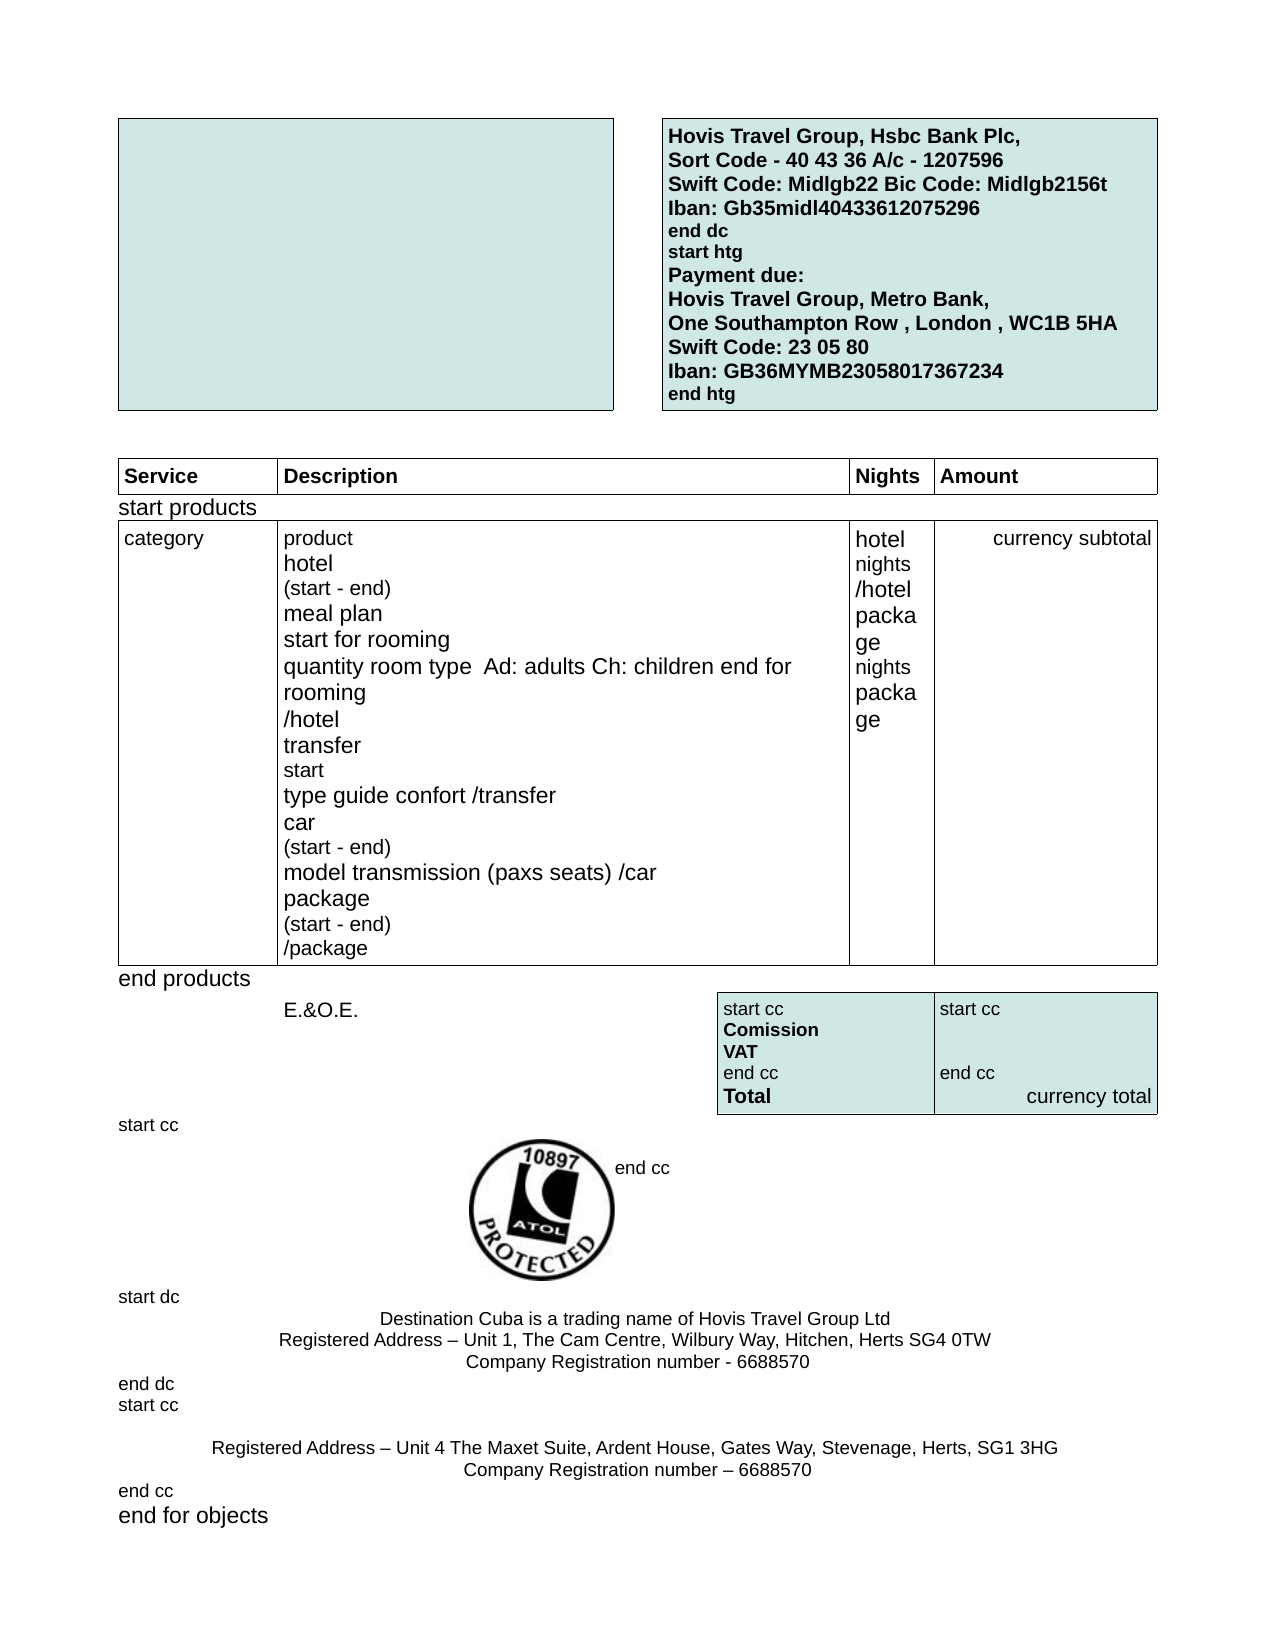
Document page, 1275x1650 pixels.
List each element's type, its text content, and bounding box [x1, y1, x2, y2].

table_header [119, 119, 613, 410]
text Company Registration number - 6688570 [118, 1351, 1157, 1372]
text end dc [118, 1372, 1157, 1394]
table_header currency subtotal [935, 521, 1157, 965]
text end cc [118, 1480, 1157, 1502]
text Company Registration number – 6688570 [118, 1458, 1157, 1480]
table_header Nights [850, 459, 934, 493]
table_header [118, 992, 277, 1113]
table_header Service [119, 459, 277, 493]
table_header Hovis Travel Group, Hsbc Bank Plc, Sort Code - 40 43 36 A/c - 1207596 Swift Code: Midlgb22 Bic Code: Midlgb2156t Iban: Gb35midl40433612075296 end dc start htg Payment due: Hovis Travel Group, Metro Bank, One Southampton Row , London , WC1B 5HA Swift Code: 23 05 80 Iban: GB36MYMB23058017367234 end htg [663, 119, 1157, 410]
text [118, 1157, 469, 1178]
picture [469, 1139, 615, 1281]
table_header product hotel (start - end) meal plan start for rooming quantity room type Ad: adults Ch: children end for rooming /hotel transfer start type guide confort /transfer car (start - end) model transmission (paxs seats) /car package (start - end) /package [278, 521, 849, 965]
text Registered Address – Unit 1, The Cam Centre, Wilbury Way, Hitchen, Herts SG4 0TW [118, 1329, 1157, 1351]
text Destination Cuba is a trading name of Hovis Travel Group Ltd [118, 1308, 1157, 1329]
table_header Amount [935, 459, 1157, 493]
text start dc [118, 1286, 1157, 1308]
table_header Description [278, 459, 849, 493]
text start products [118, 495, 1157, 520]
text Registered Address – Unit 4 The Maxet Suite, Ardent House, Gates Way, Stevenage, Herts, SG1 3HG [118, 1437, 1157, 1458]
text end cc [615, 1157, 1157, 1178]
table_header [614, 118, 662, 410]
text start cc [118, 1394, 1157, 1415]
table_header category [119, 521, 277, 965]
text end products [118, 966, 1157, 992]
text start cc [118, 1113, 1157, 1135]
table_header start cc end cc currency total [935, 993, 1157, 1113]
text end for objects [118, 1502, 1157, 1528]
table_header hotel nights /hotel package nights package [850, 521, 934, 965]
table_header start cc Comission VAT end cc Total [718, 993, 934, 1113]
table_header E.&O.E. [278, 992, 717, 1113]
